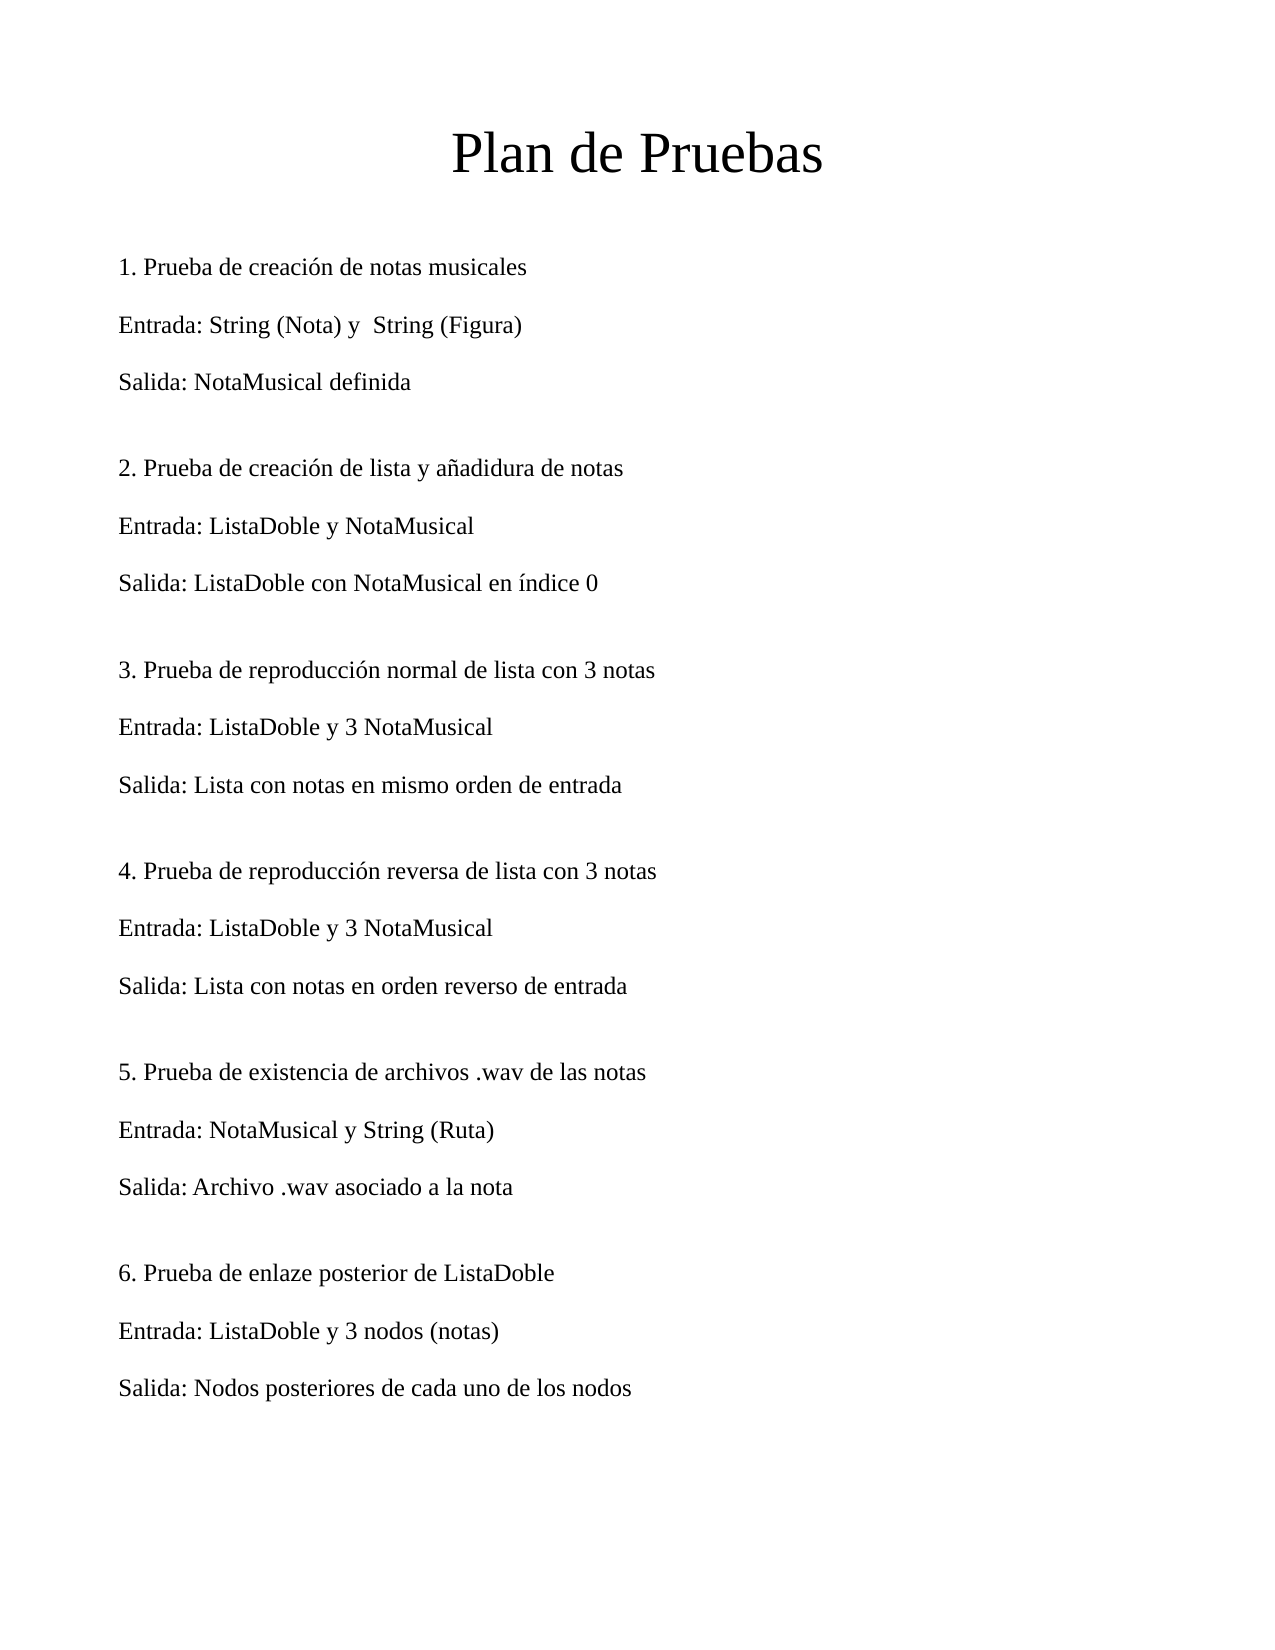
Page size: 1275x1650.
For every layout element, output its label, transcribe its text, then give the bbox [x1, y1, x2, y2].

text Entrada: NotaMusical y String (Ruta) [118, 1115, 1157, 1143]
text 6. Prueba de enlaze posterior de ListaDoble [118, 1258, 1157, 1287]
text Salida: Lista con notas en mismo orden de entrada [118, 770, 1157, 798]
text Entrada: ListaDoble y 3 NotaMusical [118, 712, 1157, 741]
text 1. Prueba de creación de notas musicales [118, 252, 1157, 281]
text Entrada: ListaDoble y NotaMusical [118, 511, 1157, 540]
text Entrada: String (Nota) y String (Figura) [118, 310, 1157, 338]
text Entrada: ListaDoble y 3 nodos (notas) [118, 1316, 1157, 1345]
text 4. Prueba de reproducción reversa de lista con 3 notas [118, 856, 1157, 885]
text Salida: Archivo .wav asociado a la nota [118, 1172, 1157, 1201]
text Salida: Lista con notas en orden reverso de entrada [118, 971, 1157, 1000]
text Entrada: ListaDoble y 3 NotaMusical [118, 913, 1157, 942]
text 2. Prueba de creación de lista y añadidura de notas [118, 453, 1157, 482]
text Salida: NotaMusical definida [118, 367, 1157, 396]
text 3. Prueba de reproducción normal de lista con 3 notas [118, 655, 1157, 683]
text Salida: Nodos posteriores de cada uno de los nodos [118, 1373, 1157, 1402]
text 5. Prueba de existencia de archivos .wav de las notas [118, 1057, 1157, 1086]
text Salida: ListaDoble con NotaMusical en índice 0 [118, 568, 1157, 597]
text Plan de Pruebas [118, 118, 1157, 185]
